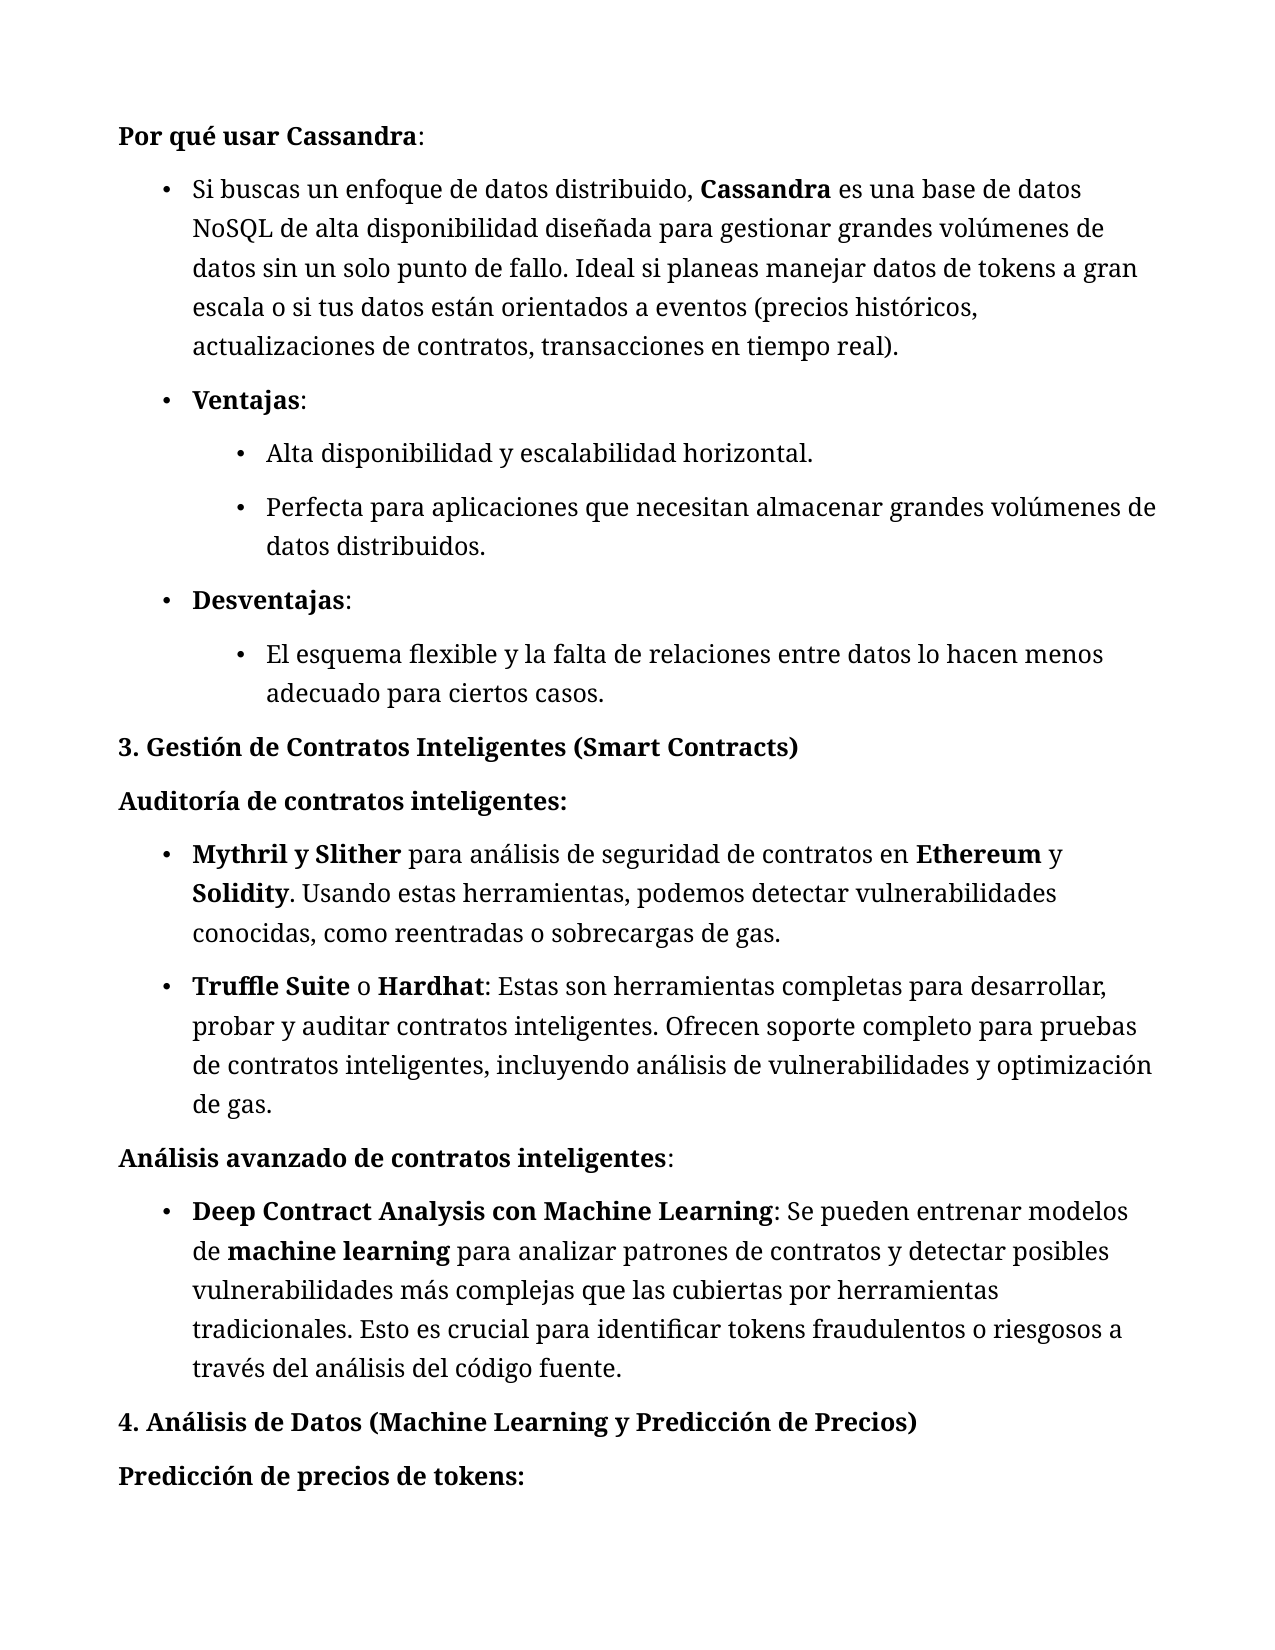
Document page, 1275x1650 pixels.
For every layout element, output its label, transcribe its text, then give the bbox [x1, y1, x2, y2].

list Si buscas un enfoque de datos distribuido, Cassandra es una base de datos NoSQL de alta disponibilidad diseñada para gestionar grandes volúmenes de datos sin un solo punto de fallo. Ideal si planeas manejar datos de tokens a gran escala o si tus datos están orientados a eventos (precios históricos, actualizaciones de contratos, transacciones en tiempo real). [162, 172, 1157, 363]
subtitle 3. Gestión de Contratos Inteligentes (Smart Contracts) [118, 729, 1157, 763]
list Alta disponibilidad y escalabilidad horizontal. [236, 436, 1157, 470]
list Mythril y Slither para análisis de seguridad de contratos en Ethereum y Solidity. Usando estas herramientas, podemos detectar vulnerabilidades conocidas, como reentradas o sobrecargas de gas. [162, 837, 1157, 949]
text Auditoría de contratos inteligentes: [118, 783, 1157, 817]
list El esquema flexible y la falta de relaciones entre datos lo hacen menos adecuado para ciertos casos. [236, 636, 1157, 710]
list Desventajas: [162, 583, 1157, 617]
text Análisis avanzado de contratos inteligentes: [118, 1140, 1157, 1174]
list Deep Contract Analysis con Machine Learning: Se pueden entrenar modelos de machine learning para analizar patrones de contratos y detectar posibles vulnerabilidades más complejas que las cubiertas por herramientas tradicionales. Esto es crucial para identificar tokens fraudulentos o riesgosos a través del análisis del código fuente. [162, 1194, 1157, 1385]
list Truffle Suite o Hardhat: Estas son herramientas completas para desarrollar, probar y auditar contratos inteligentes. Ofrecen soporte completo para pruebas de contratos inteligentes, incluyendo análisis de vulnerabilidades y optimización de gas. [162, 969, 1157, 1121]
text Predicción de precios de tokens: [118, 1458, 1157, 1492]
subtitle 4. Análisis de Datos (Machine Learning y Predicción de Precios) [118, 1404, 1157, 1438]
text Por qué usar Cassandra: [118, 118, 1157, 152]
list Ventajas: [162, 382, 1157, 416]
list Perfecta para aplicaciones que necesitan almacenar grandes volúmenes de datos distribuidos. [236, 490, 1157, 563]
